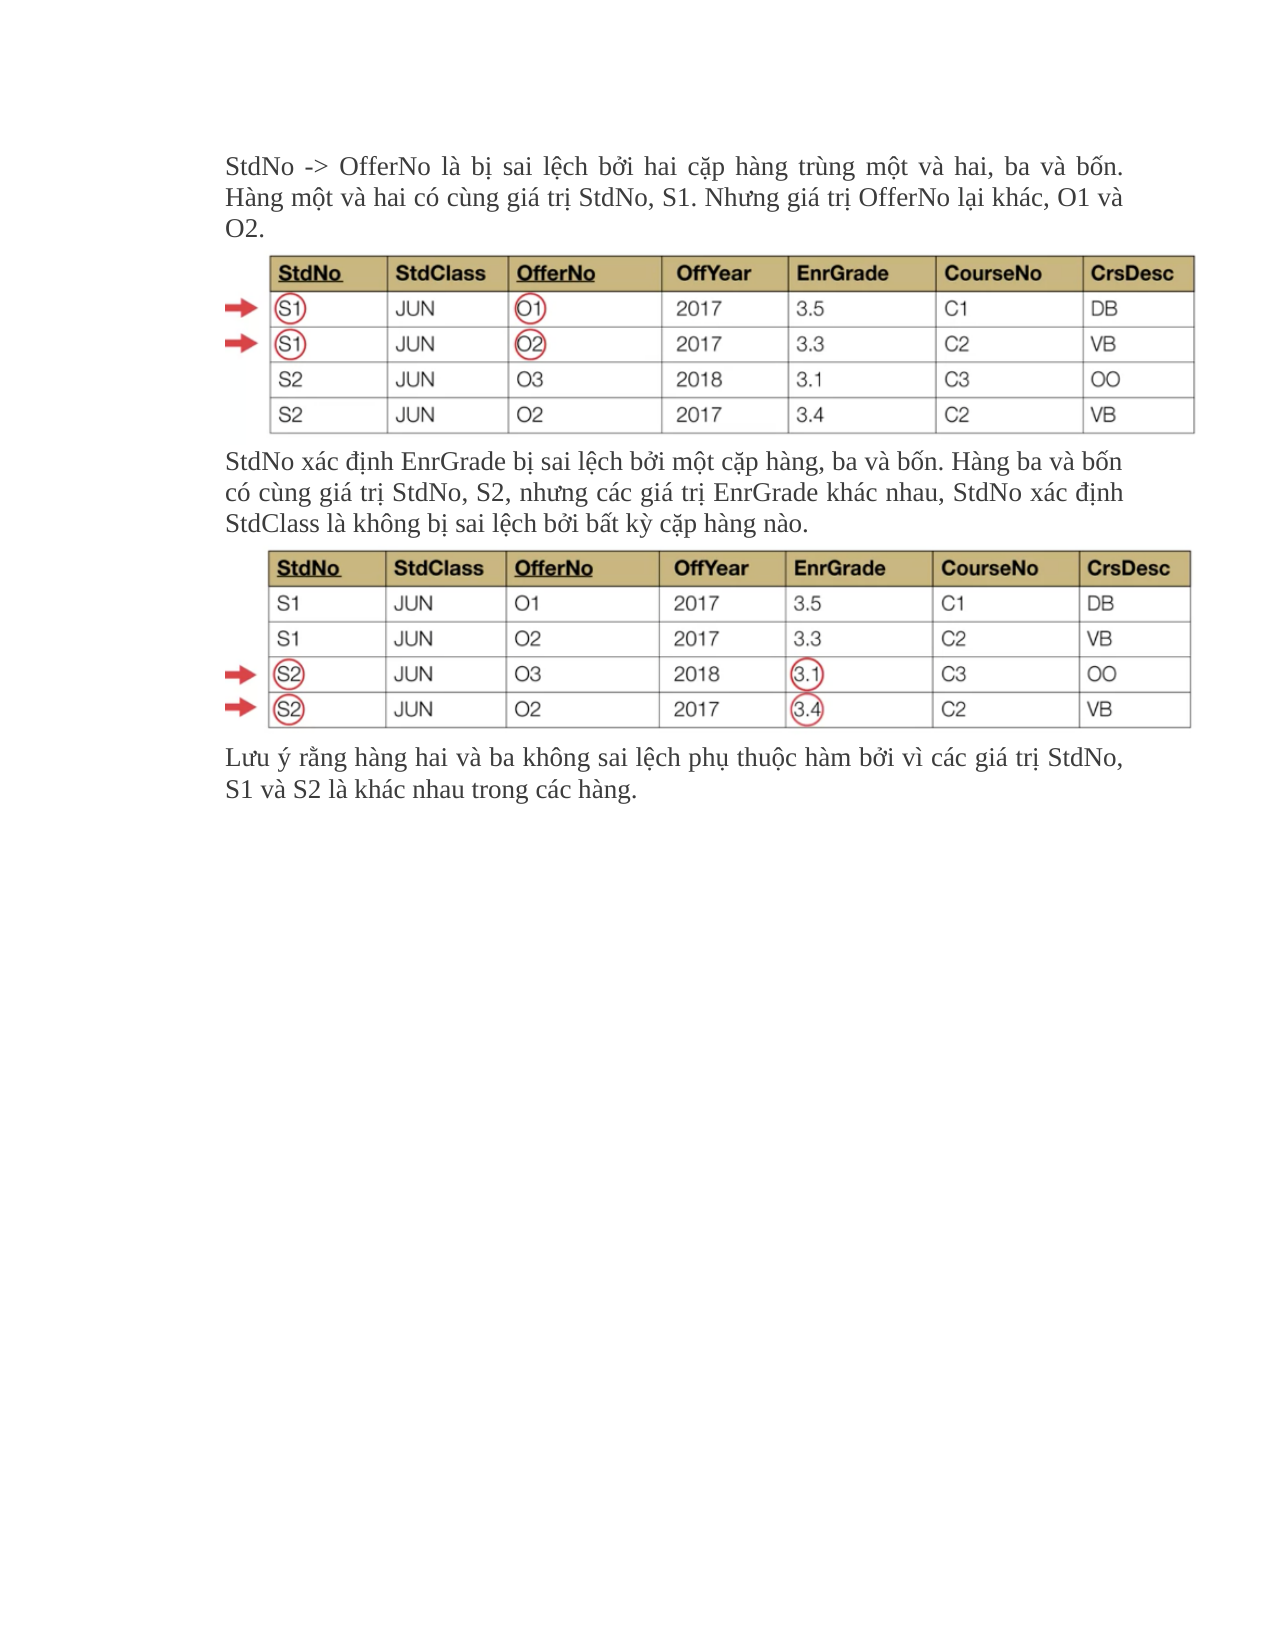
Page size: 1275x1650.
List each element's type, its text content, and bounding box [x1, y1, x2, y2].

picture [225, 538, 1200, 742]
text StdNo -> OfferNo là bị sai lệch bởi hai cặp hàng trùng một và hai, ba và bốn. Hàng một và hai có cùng giá trị StdNo, S1. Nhưng giá trị OfferNo lại khác, O1 và O2. [225, 150, 1125, 243]
picture [225, 243, 1200, 445]
text Lưu ý rằng hàng hai và ba không sai lệch phụ thuộc hàm bởi vì các giá trị StdNo, S1 và S2 là khác nhau trong các hàng. [225, 742, 1125, 804]
text StdNo xác định EnrGrade bị sai lệch bởi một cặp hàng, ba và bốn. Hàng ba và bốn có cùng giá trị StdNo, S2, nhưng các giá trị EnrGrade khác nhau, StdNo xác định StdClass là không bị sai lệch bởi bất kỳ cặp hàng nào. [225, 445, 1125, 538]
